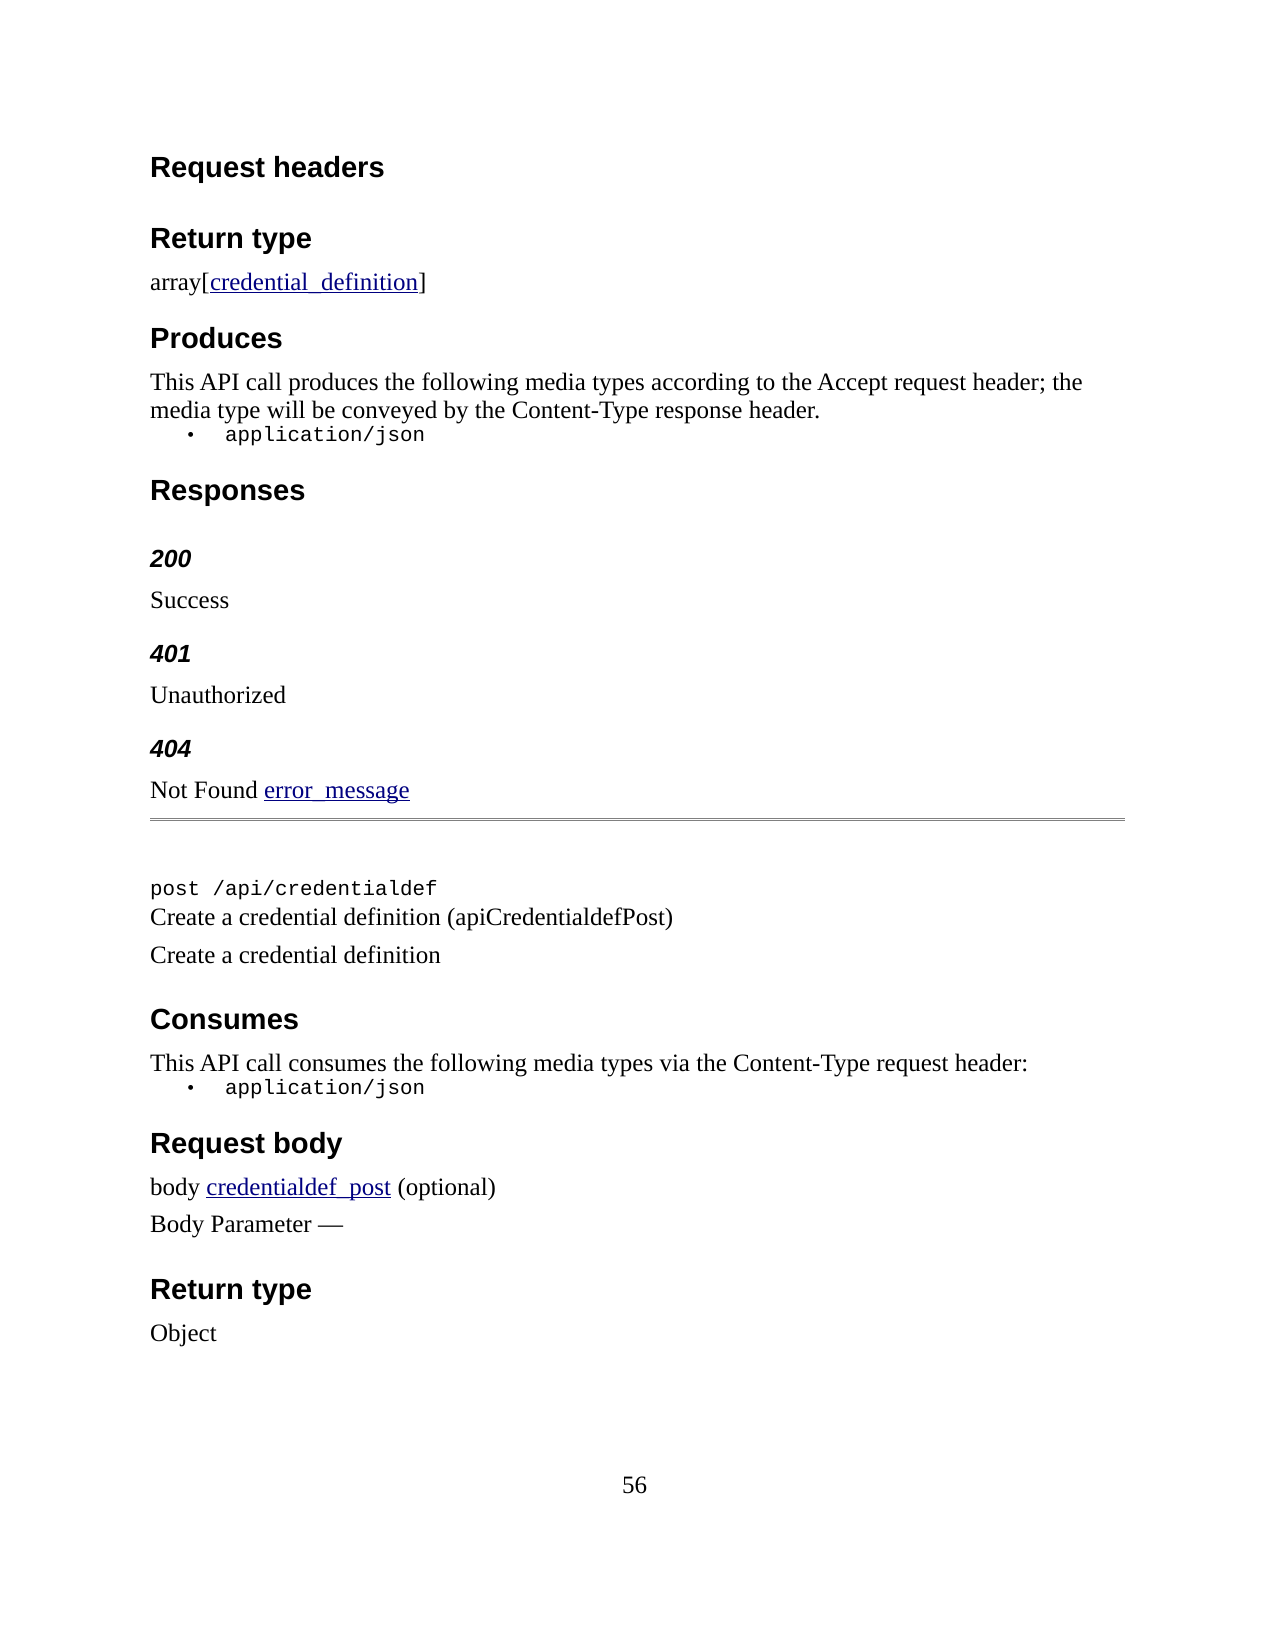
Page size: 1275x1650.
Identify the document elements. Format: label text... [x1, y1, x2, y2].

subtitle Return type [150, 1272, 1125, 1306]
subtitle Produces [150, 321, 1125, 354]
text Unauthorized [150, 680, 1125, 709]
text Create a credential definition (apiCredentialdefPost) [150, 902, 1125, 931]
subtitle Consumes [150, 1002, 1125, 1036]
text Create a credential definition [150, 940, 1125, 968]
text This API call produces the following media types according to the Accept request header; the media type will be conveyed by the Content-Type response header. [150, 367, 1125, 424]
subtitle Return type [150, 221, 1125, 254]
text Object [150, 1318, 1125, 1347]
list application/json [187, 424, 1125, 448]
subtitle Responses [150, 473, 1125, 507]
text array[credential_definition] [150, 267, 1125, 296]
text post /api/credentialdef [150, 878, 1125, 902]
text Success [150, 585, 1125, 614]
subtitle Request body [150, 1126, 1125, 1159]
subtitle 200 [150, 544, 1125, 573]
subtitle 401 [150, 639, 1125, 667]
list application/json [187, 1077, 1125, 1101]
text body credentialdef_post (optional) [150, 1172, 1125, 1201]
subtitle 404 [150, 734, 1125, 762]
text Not Found error_message [150, 775, 1125, 803]
subtitle Request headers [150, 150, 1125, 183]
text This API call consumes the following media types via the Content-Type request header: [150, 1048, 1125, 1077]
text Body Parameter — [150, 1209, 1125, 1238]
